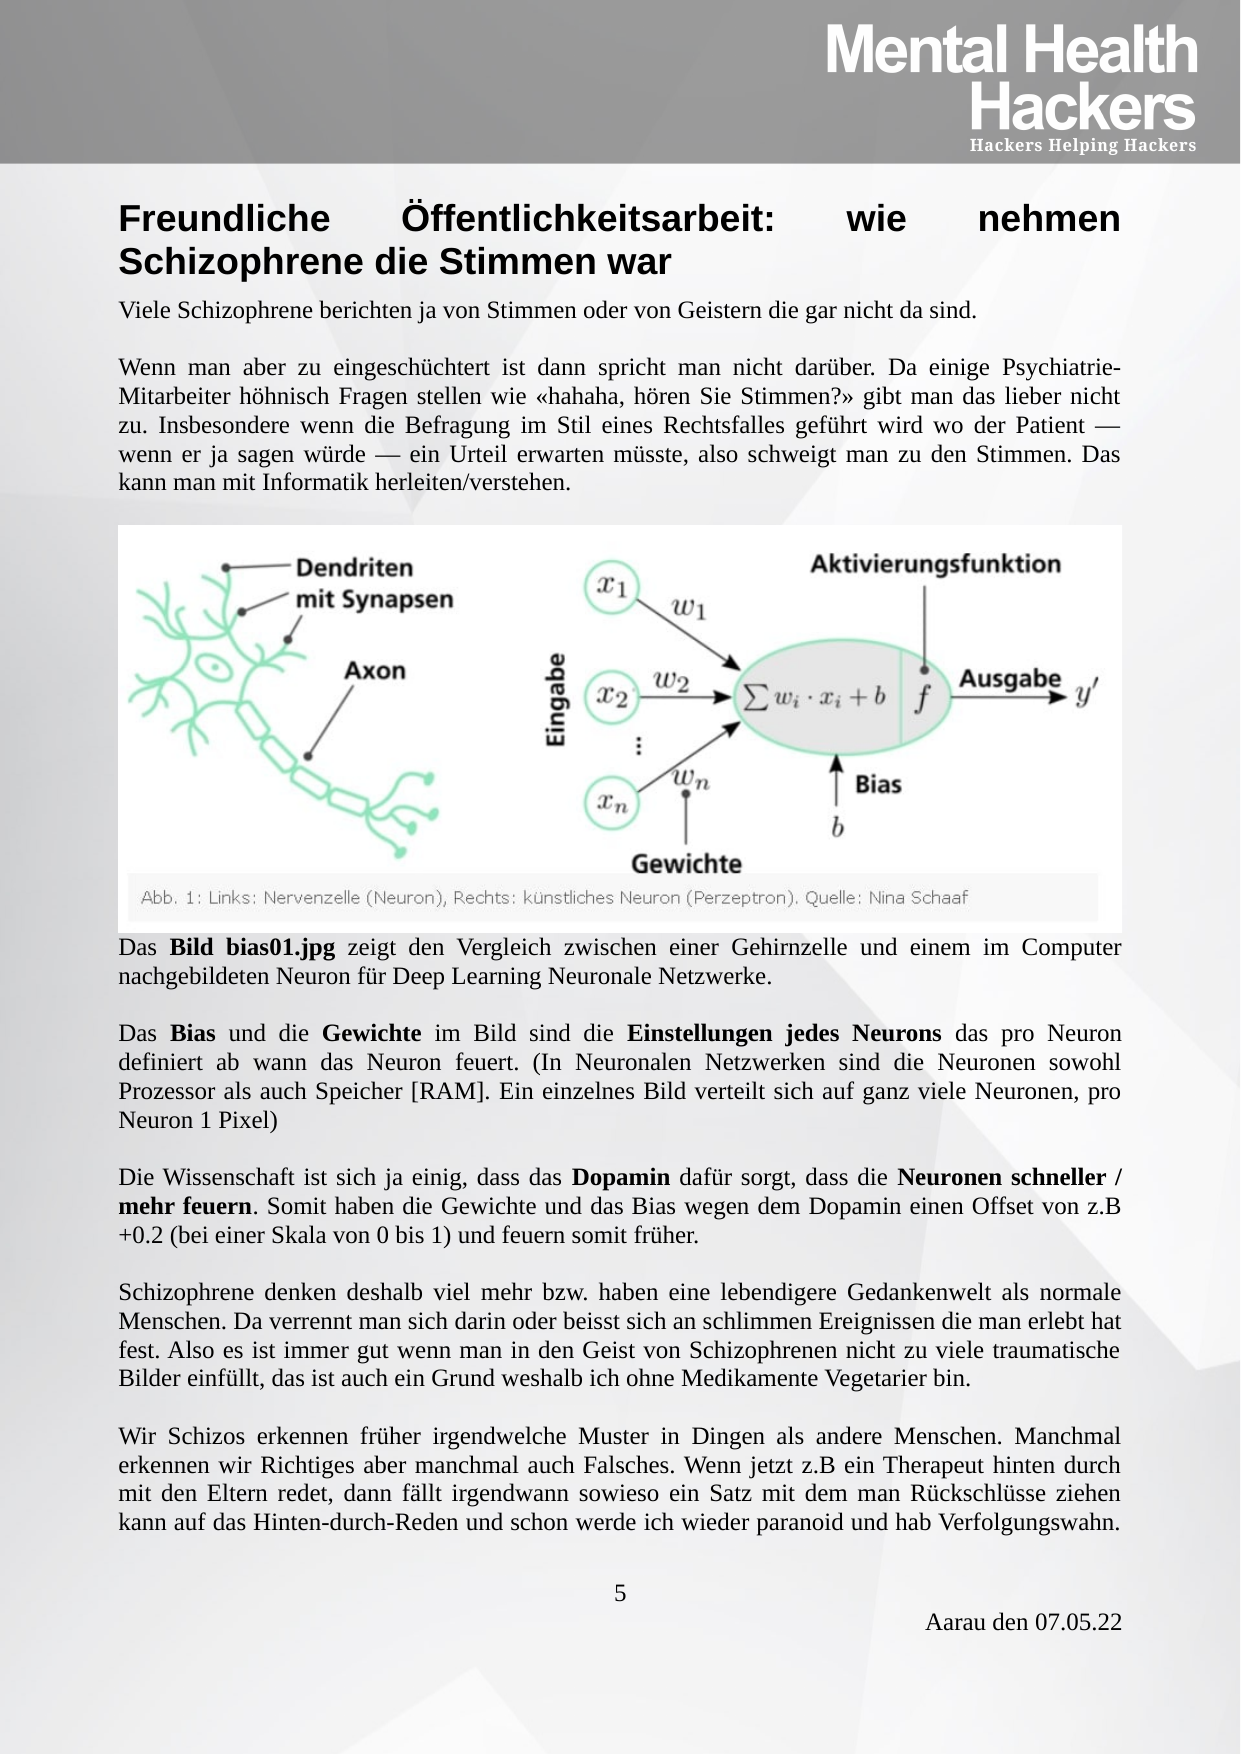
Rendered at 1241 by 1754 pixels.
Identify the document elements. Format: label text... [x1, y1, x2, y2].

text Das Bias und die Gewichte im Bild sind die Einstellungen jedes Neurons das pro Neuron definiert ab wann das Neuron feuert. (In Neuronalen Netzwerken sind die Neuronen sowohl Prozessor als auch Speicher [RAM]. Ein einzelnes Bild verteilt sich auf ganz viele Neuronen, pro Neuron 1 Pixel) [118, 1018, 1122, 1133]
text Wir Schizos erkennen früher irgendwelche Muster in Dingen als andere Menschen. Manchmal erkennen wir Richtiges aber manchmal auch Falsches. Wenn jetzt z.B ein Therapeut hinten durch mit den Eltern redet, dann fällt irgendwann sowieso ein Satz mit dem man Rückschlüsse ziehen kann auf das Hinten-durch-Reden und schon werde ich wieder paranoid und hab Verfolgungswahn. [118, 1421, 1122, 1536]
text Die Wissenschaft ist sich ja einig, dass das Dopamin dafür sorgt, dass die Neuronen schneller / mehr feuern. Somit haben die Gewichte und das Bias wegen dem Dopamin einen Offset von z.B +0.2 (bei einer Skala von 0 bis 1) und feuern somit früher. [118, 1162, 1122, 1248]
text Schizophrene denken deshalb viel mehr bzw. haben eine lebendigere Gedankenwelt als normale Menschen. Da verrennt man sich darin oder beisst sich an schlimmen Ereignissen die man erlebt hat fest. Also es ist immer gut wenn man in den Geist von Schizophrenen nicht zu viele traumatische Bilder einfüllt, das ist auch ein Grund weshalb ich ohne Medikamente Vegetarier bin. [118, 1277, 1122, 1392]
picture [0, 0, 1241, 1754]
text Das Bild bias01.jpg zeigt den Vergleich zwischen einer Gehirnzelle und einem im Computer nachgebildeten Neuron für Deep Learning Neuronale Netzwerke. [118, 933, 1122, 990]
text Viele Schizophrene berichten ja von Stimmen oder von Geistern die gar nicht da sind. [118, 295, 1122, 324]
text Wenn man aber zu eingeschüchtert ist dann spricht man nicht darüber. Da einige Psychiatrie-Mitarbeiter höhnisch Fragen stellen wie «hahaha, hören Sie Stimmen?» gibt man das lieber nicht zu. Insbesondere wenn die Befragung im Stil eines Rechtsfalles geführt wird wo der Patient — wenn er ja sagen würde — ein Urteil erwarten müsste, also schweigt man zu den Stimmen. Das kann man mit Informatik herleiten/verstehen. [118, 352, 1122, 496]
subtitle Freundliche Öffentlichkeitsarbeit: wie nehmen Schizophrene die Stimmen war [118, 196, 1122, 282]
